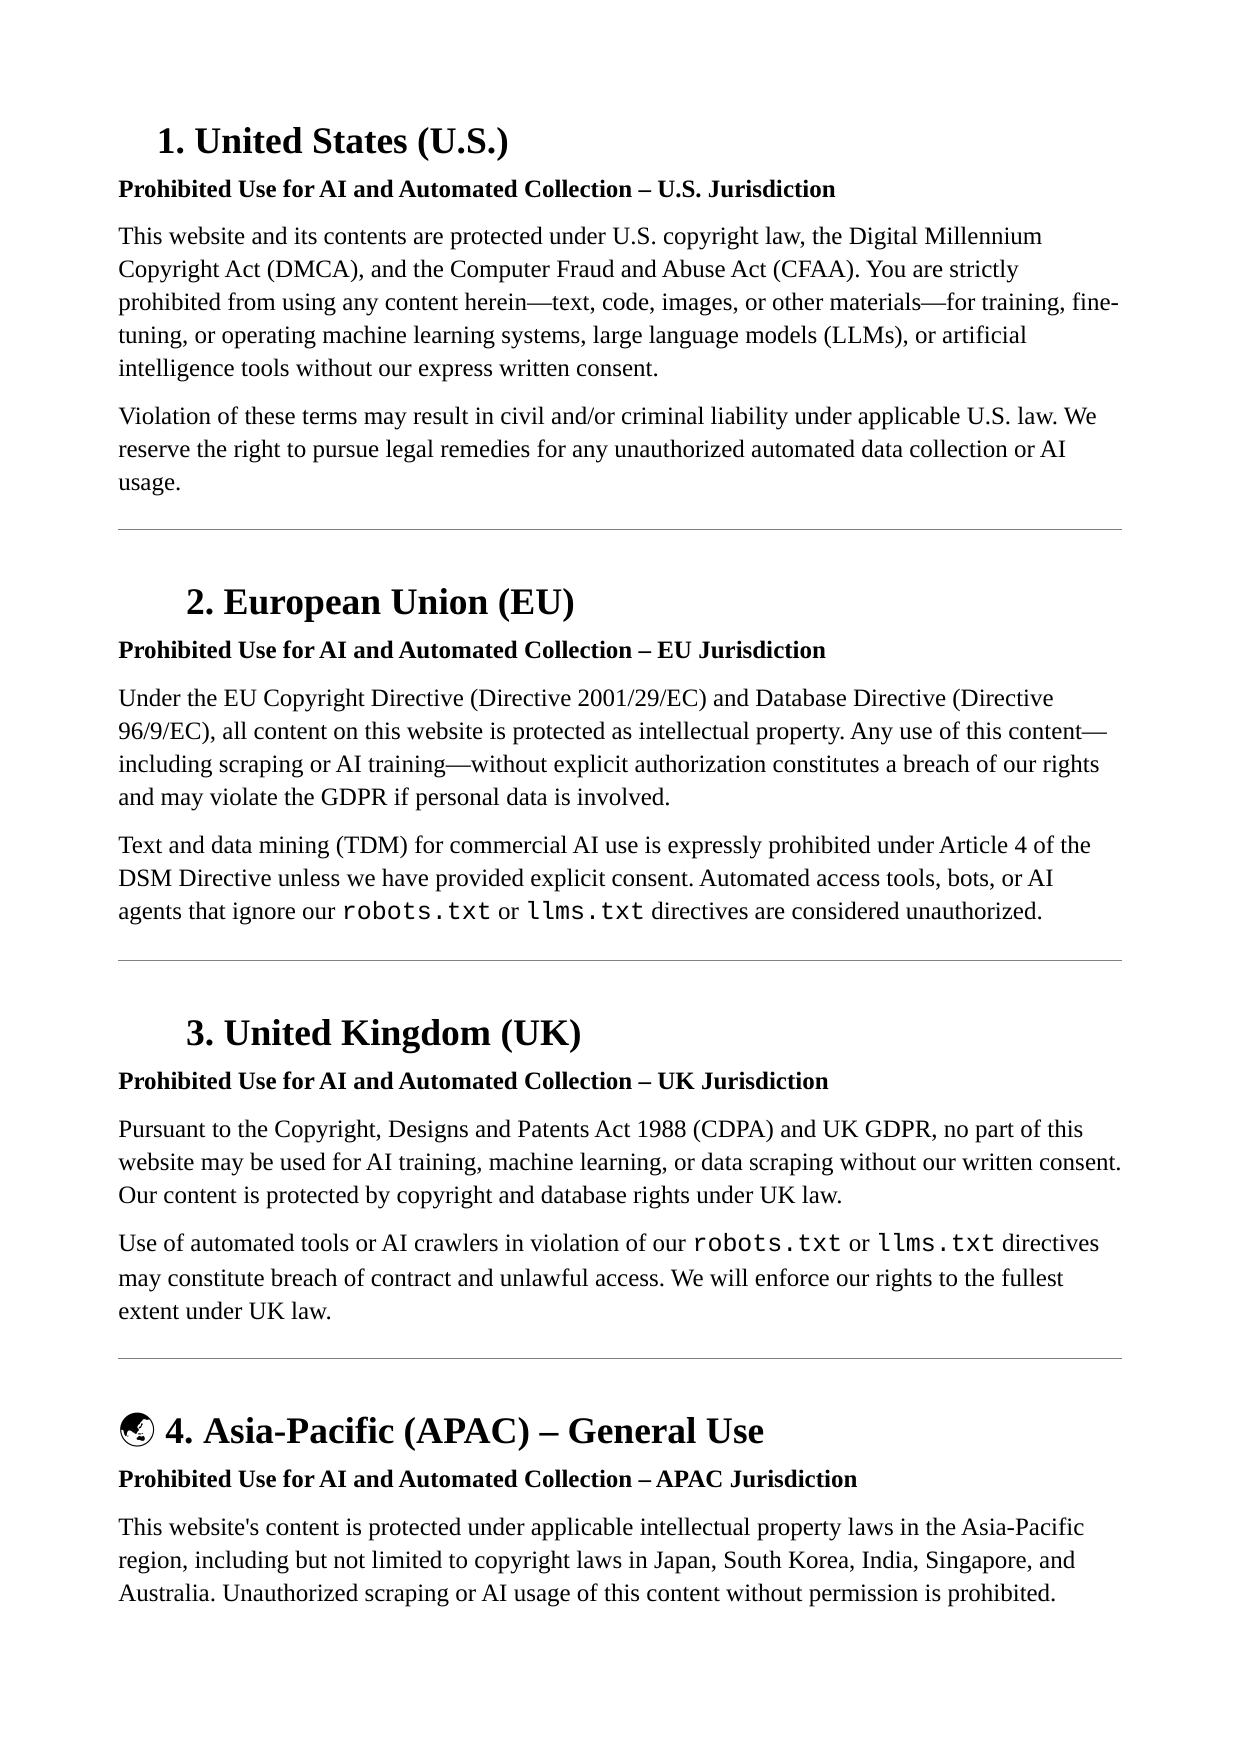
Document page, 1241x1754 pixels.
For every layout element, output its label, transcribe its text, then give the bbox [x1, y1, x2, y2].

text Prohibited Use for AI and Automated Collection – UK Jurisdiction [118, 1066, 1122, 1095]
subtitle 🇪🇺 2. European Union (EU) [118, 580, 1122, 623]
text This website's content is protected under applicable intellectual property laws in the Asia-Pacific region, including but not limited to copyright laws in Japan, South Korea, India, Singapore, and Australia. Unauthorized scraping or AI usage of this content without permission is prohibited. [118, 1512, 1122, 1607]
text Text and data mining (TDM) for commercial AI use is expressly prohibited under Article 4 of the DSM Directive unless we have provided explicit consent. Automated access tools, bots, or AI agents that ignore our robots.txt or llms.txt directives are considered unauthorized. [118, 830, 1122, 927]
subtitle 🇬🇧 3. United Kingdom (UK) [118, 1011, 1122, 1054]
subtitle 🌐 1. United States (U.S.) [118, 118, 1122, 161]
subtitle 🌏 4. Asia-Pacific (APAC) – General Use [118, 1408, 1122, 1452]
text Under the EU Copyright Directive (Directive 2001/29/EC) and Database Directive (Directive 96/9/EC), all content on this website is protected as intellectual property. Any use of this content—including scraping or AI training—without explicit authorization constitutes a breach of our rights and may violate the GDPR if personal data is involved. [118, 683, 1122, 811]
text Prohibited Use for AI and Automated Collection – U.S. Jurisdiction [118, 174, 1122, 202]
text Violation of these terms may result in civil and/or criminal liability under applicable U.S. law. We reserve the right to pursue legal remedies for any unauthorized automated data collection or AI usage. [118, 401, 1122, 496]
text Prohibited Use for AI and Automated Collection – APAC Jurisdiction [118, 1464, 1122, 1493]
text Pursuant to the Copyright, Designs and Patents Act 1988 (CDPA) and UK GDPR, no part of this website may be used for AI training, machine learning, or data scraping without our written consent. Our content is protected by copyright and database rights under UK law. [118, 1114, 1122, 1209]
text Prohibited Use for AI and Automated Collection – EU Jurisdiction [118, 635, 1122, 664]
text This website and its contents are protected under U.S. copyright law, the Digital Millennium Copyright Act (DMCA), and the Computer Fraud and Abuse Act (CFAA). You are strictly prohibited from using any content herein—text, code, images, or other materials—for training, fine-tuning, or operating machine learning systems, large language models (LLMs), or artificial intelligence tools without our express written consent. [118, 221, 1122, 382]
text Use of automated tools or AI crawlers in violation of our robots.txt or llms.txt directives may constitute breach of contract and unlawful access. We will enforce our rights to the fullest extent under UK law. [118, 1228, 1122, 1324]
